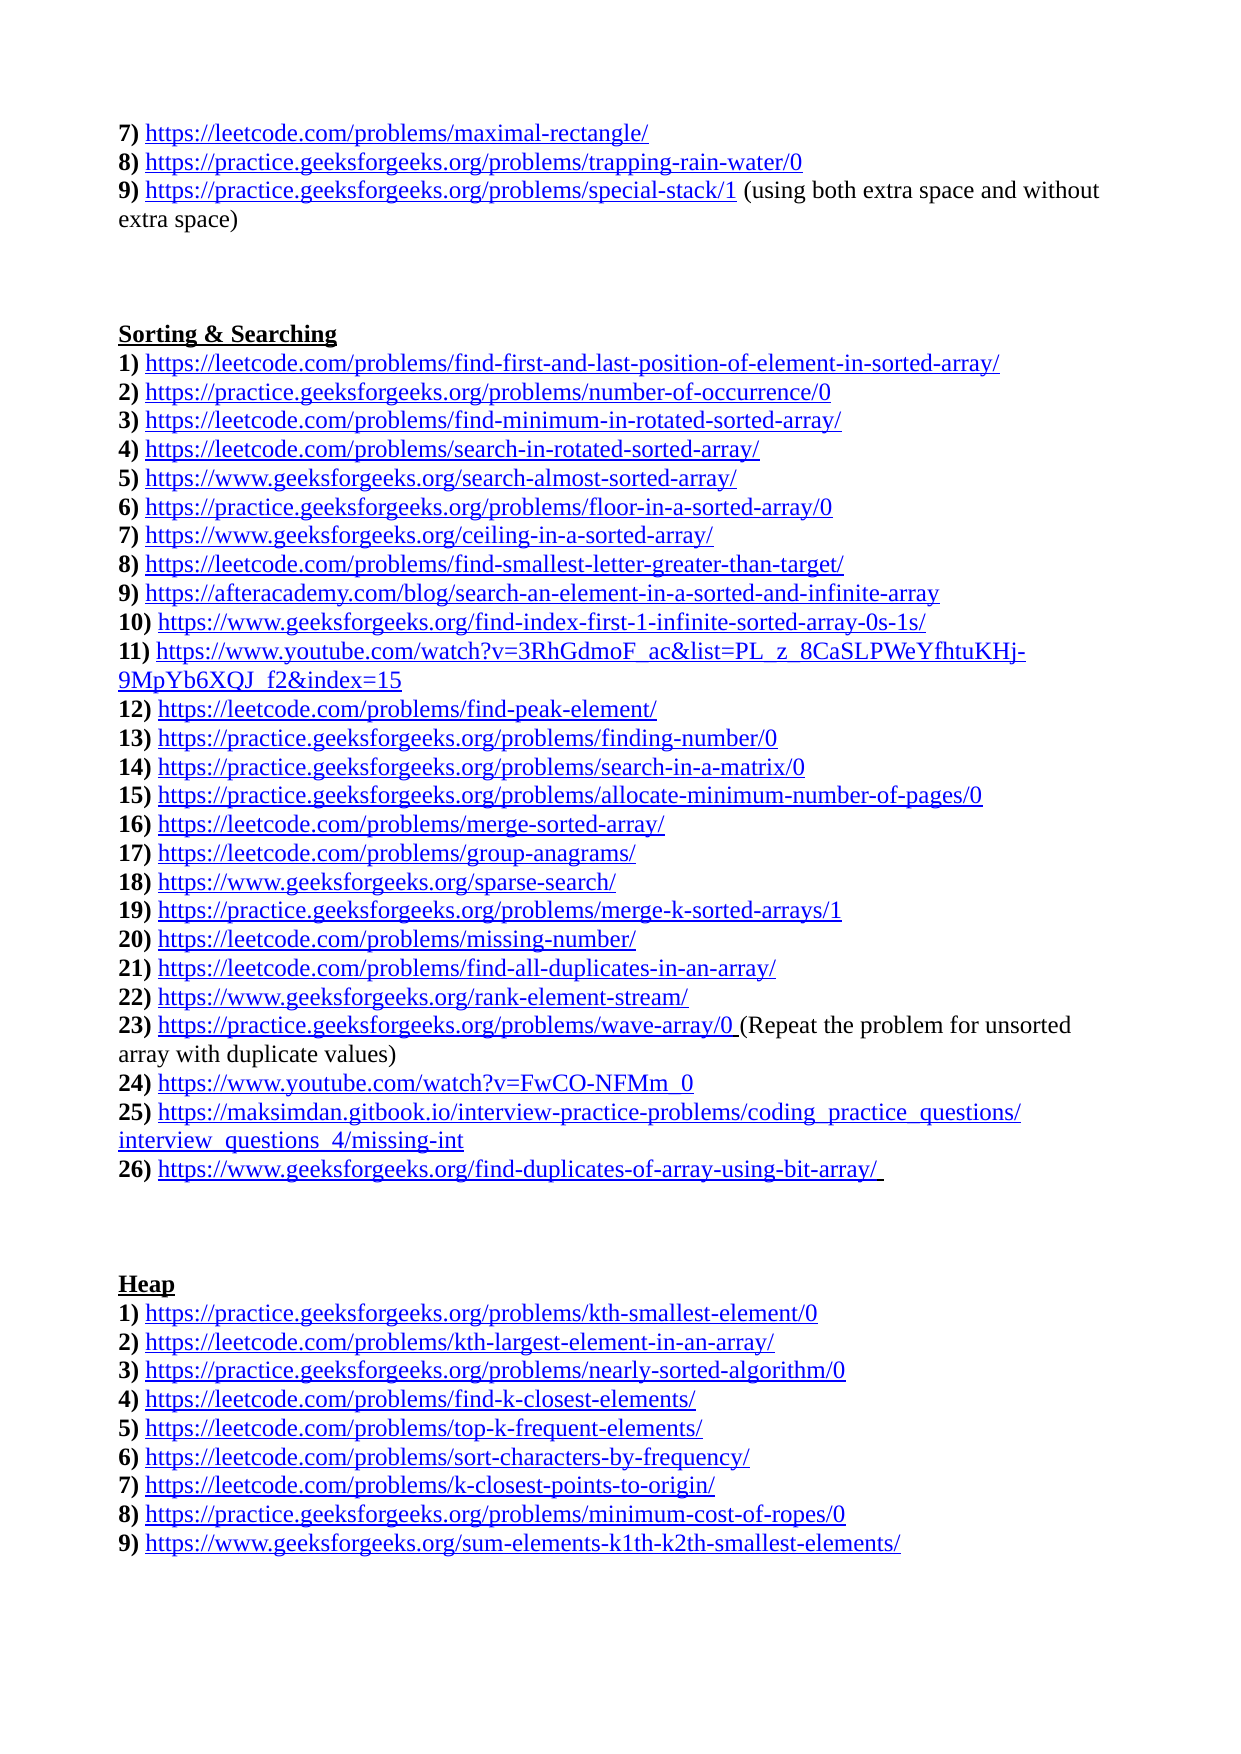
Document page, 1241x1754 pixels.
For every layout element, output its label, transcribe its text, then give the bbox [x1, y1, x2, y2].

text 10) https://www.geeksforgeeks.org/find-index-first-1-infinite-sorted-array-0s-1s/ [118, 607, 1122, 636]
text 21) https://leetcode.com/problems/find-all-duplicates-in-an-array/ [118, 953, 1122, 982]
text 20) https://leetcode.com/problems/missing-number/ [118, 924, 1122, 953]
text 8) https://leetcode.com/problems/find-smallest-letter-greater-than-target/ [118, 549, 1122, 578]
text 18) https://www.geeksforgeeks.org/sparse-search/ [118, 867, 1122, 895]
text 9) https://practice.geeksforgeeks.org/problems/special-stack/1 (using both extra space and without extra space) [118, 176, 1122, 233]
text 16) https://leetcode.com/problems/merge-sorted-array/ [118, 809, 1122, 838]
text 3) https://leetcode.com/problems/find-minimum-in-rotated-sorted-array/ [118, 406, 1122, 434]
text 8) https://practice.geeksforgeeks.org/problems/minimum-cost-of-ropes/0 [118, 1499, 1122, 1528]
text 9) https://www.geeksforgeeks.org/sum-elements-k1th-k2th-smallest-elements/ [118, 1528, 1122, 1557]
text 8) https://practice.geeksforgeeks.org/problems/trapping-rain-water/0 [118, 147, 1122, 176]
text 24) https://www.youtube.com/watch?v=FwCO-NFMm_0 [118, 1068, 1122, 1097]
text 26) https://www.geeksforgeeks.org/find-duplicates-of-array-using-bit-array/ [118, 1154, 1122, 1183]
text 9) https://afteracademy.com/blog/search-an-element-in-a-sorted-and-infinite-array [118, 578, 1122, 607]
text 7) https://leetcode.com/problems/k-closest-points-to-origin/ [118, 1470, 1122, 1499]
text 13) https://practice.geeksforgeeks.org/problems/finding-number/0 [118, 723, 1122, 752]
text 15) https://practice.geeksforgeeks.org/problems/allocate-minimum-number-of-pages/0 [118, 780, 1122, 809]
text 11) https://www.youtube.com/watch?v=3RhGdmoF_ac&list=PL_z_8CaSLPWeYfhtuKHj-9MpYb6XQJ_f2&index=15 [118, 636, 1122, 694]
text 22) https://www.geeksforgeeks.org/rank-element-stream/ [118, 982, 1122, 1010]
text Sorting & Searching [118, 319, 1122, 348]
text 4) https://leetcode.com/problems/find-k-closest-elements/ [118, 1384, 1122, 1413]
text 6) https://leetcode.com/problems/sort-characters-by-frequency/ [118, 1442, 1122, 1470]
text 3) https://practice.geeksforgeeks.org/problems/nearly-sorted-algorithm/0 [118, 1355, 1122, 1384]
text 12) https://leetcode.com/problems/find-peak-element/ [118, 694, 1122, 723]
text 7) https://leetcode.com/problems/maximal-rectangle/ [118, 118, 1122, 147]
text 1) https://practice.geeksforgeeks.org/problems/kth-smallest-element/0 [118, 1298, 1122, 1327]
text 7) https://www.geeksforgeeks.org/ceiling-in-a-sorted-array/ [118, 521, 1122, 549]
text 14) https://practice.geeksforgeeks.org/problems/search-in-a-matrix/0 [118, 752, 1122, 780]
text Heap [118, 1269, 1122, 1298]
text 19) https://practice.geeksforgeeks.org/problems/merge-k-sorted-arrays/1 [118, 895, 1122, 924]
text 5) https://leetcode.com/problems/top-k-frequent-elements/ [118, 1413, 1122, 1442]
text 1) https://leetcode.com/problems/find-first-and-last-position-of-element-in-sorted-array/ [118, 348, 1122, 377]
text 23) https://practice.geeksforgeeks.org/problems/wave-array/0 (Repeat the problem for unsorted array with duplicate values) [118, 1010, 1122, 1068]
text 6) https://practice.geeksforgeeks.org/problems/floor-in-a-sorted-array/0 [118, 492, 1122, 521]
text 2) https://practice.geeksforgeeks.org/problems/number-of-occurrence/0 [118, 377, 1122, 406]
text 17) https://leetcode.com/problems/group-anagrams/ [118, 838, 1122, 867]
text 25) https://maksimdan.gitbook.io/interview-practice-problems/coding_practice_questions/interview_questions_4/missing-int [118, 1097, 1122, 1154]
text 5) https://www.geeksforgeeks.org/search-almost-sorted-array/ [118, 463, 1122, 492]
text 2) https://leetcode.com/problems/kth-largest-element-in-an-array/ [118, 1327, 1122, 1355]
text 4) https://leetcode.com/problems/search-in-rotated-sorted-array/ [118, 434, 1122, 463]
